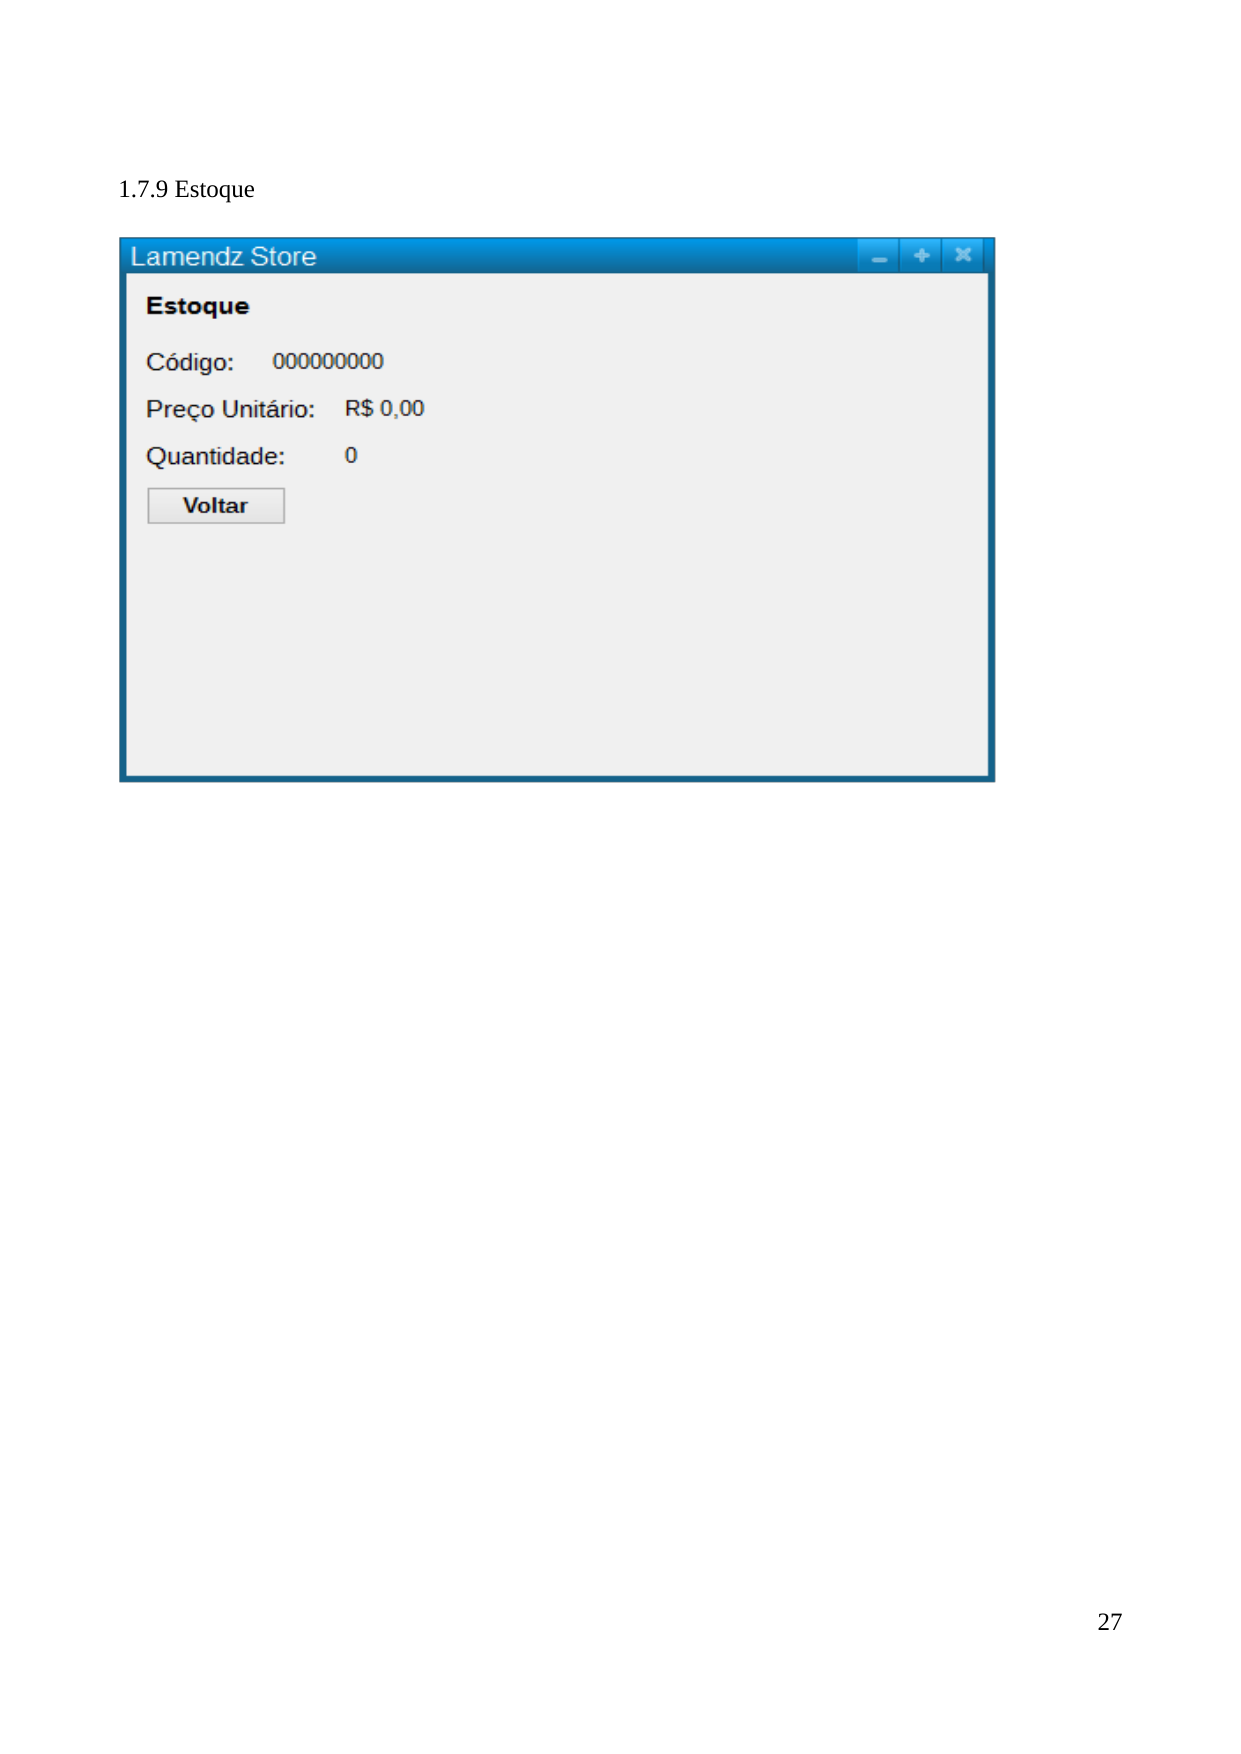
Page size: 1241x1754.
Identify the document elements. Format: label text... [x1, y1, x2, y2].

subtitle 1.7.9 Estoque [118, 174, 1122, 203]
picture [118, 237, 999, 784]
